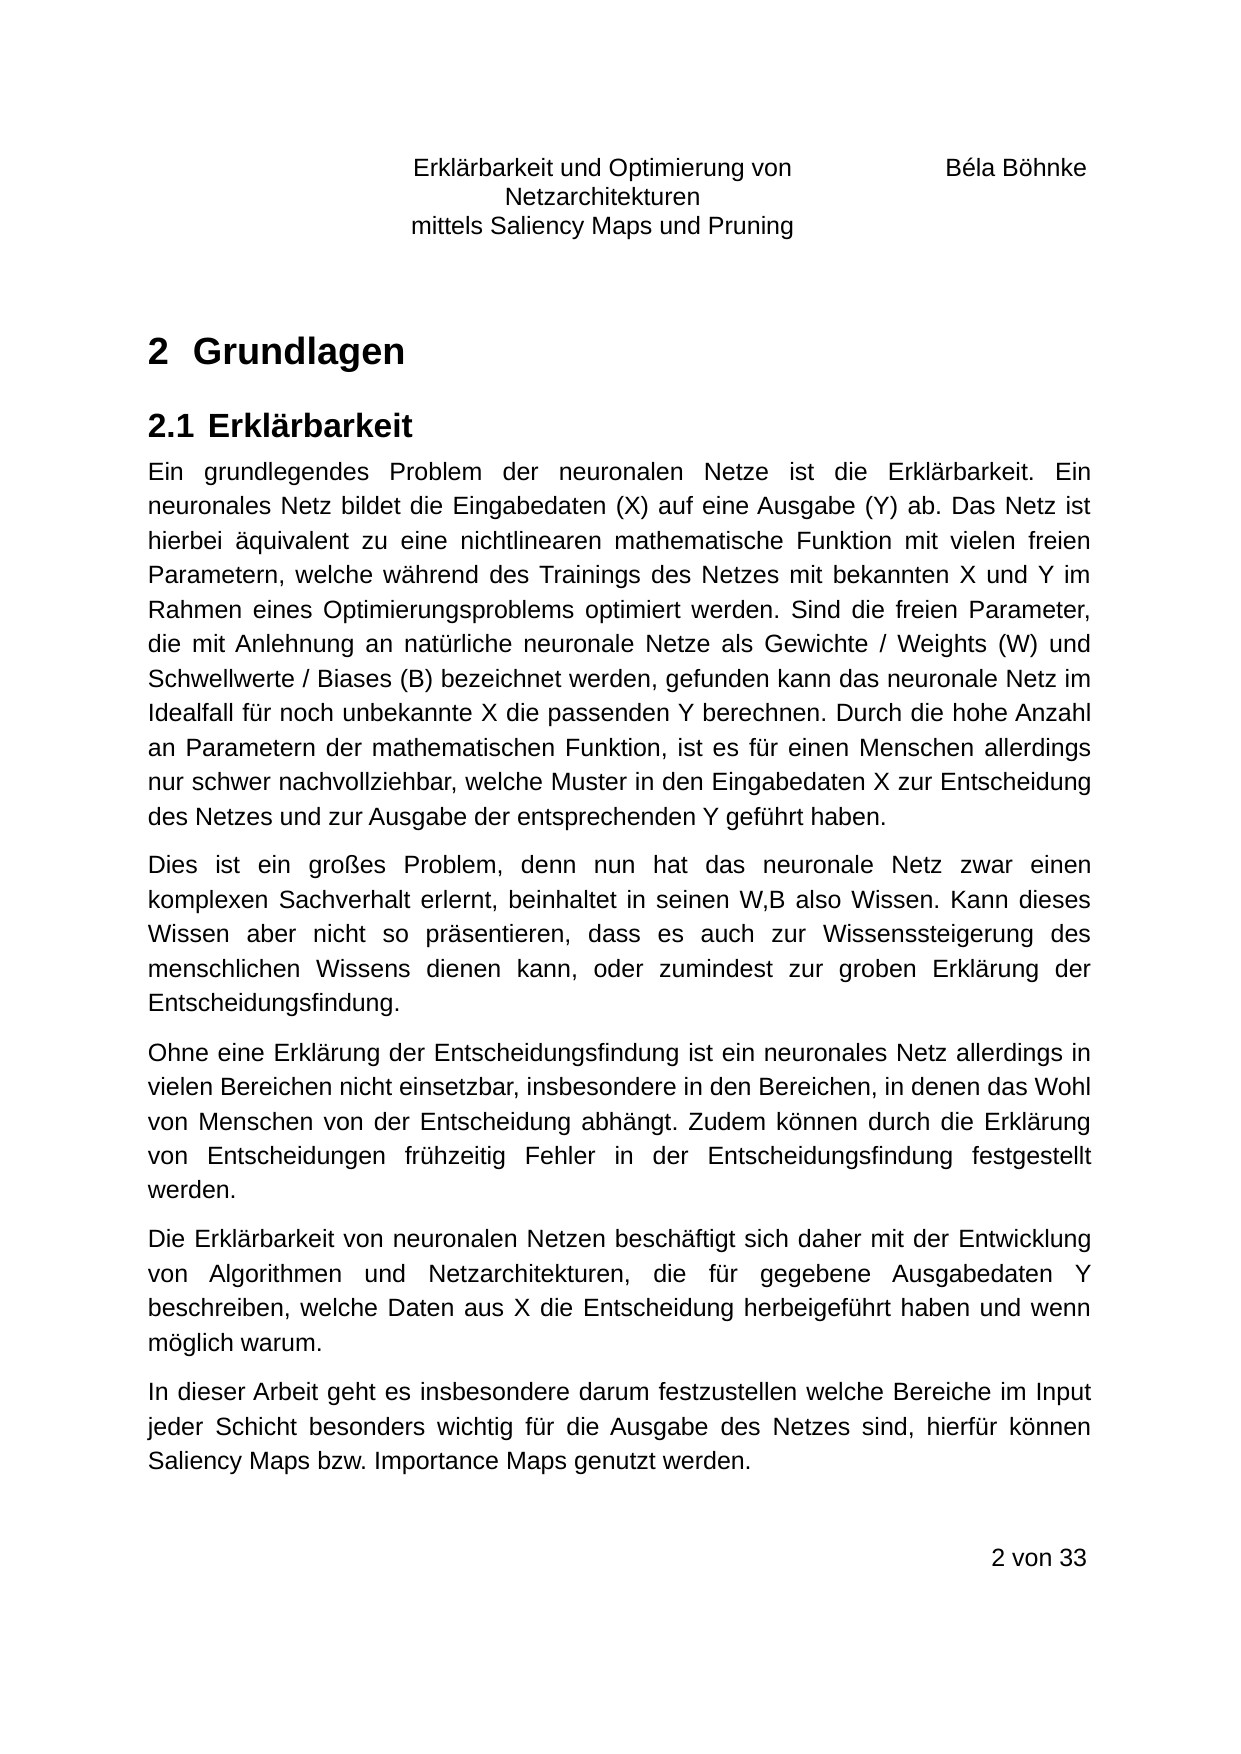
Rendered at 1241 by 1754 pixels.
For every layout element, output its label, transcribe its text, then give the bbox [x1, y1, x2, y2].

text Ein grundlegendes Problem der neuronalen Netze ist die Erklärbarkeit. Ein neuronales Netz bildet die Eingabedaten (X) auf eine Ausgabe (Y) ab. Das Netz ist hierbei äquivalent zu eine nichtlinearen mathematische Funktion mit vielen freien Parametern, welche während des Trainings des Netzes mit bekannten X und Y im Rahmen eines Optimierungsproblems optimiert werden. Sind die freien Parameter, die mit Anlehnung an natürliche neuronale Netze als Gewichte / Weights (W) und Schwellwerte / Biases (B) bezeichnet werden, gefunden kann das neuronale Netz im Idealfall für noch unbekannte X die passenden Y berechnen. Durch die hohe Anzahl an Parametern der mathematischen Funktion, ist es für einen Menschen allerdings nur schwer nachvollziehbar, welche Muster in den Eingabedaten X zur Entscheidung des Netzes und zur Ausgabe der entsprechenden Y geführt haben. [148, 457, 1093, 830]
subtitle Grundlagen [148, 328, 1093, 372]
text Die Erklärbarkeit von neuronalen Netzen beschäftigt sich daher mit der Entwicklung von Algorithmen und Netzarchitekturen, die für gegebene Ausgabedaten Y beschreiben, welche Daten aus X die Entscheidung herbeigeführt haben und wenn möglich warum. [148, 1224, 1093, 1357]
text In dieser Arbeit geht es insbesondere darum festzustellen welche Bereiche im Input jeder Schicht besonders wichtig für die Ausgabe des Netzes sind, hierfür können Saliency Maps bzw. Importance Maps genutzt werden. [148, 1377, 1093, 1475]
text Ohne eine Erklärung der Entscheidungsfindung ist ein neuronales Netz allerdings in vielen Bereichen nicht einsetzbar, insbesondere in den Bereichen, in denen das Wohl von Menschen von der Entscheidung abhängt. Zudem können durch die Erklärung von Entscheidungen frühzeitig Fehler in der Entscheidungsfindung festgestellt werden. [148, 1037, 1093, 1204]
subtitle Erklärbarkeit [148, 406, 1093, 444]
text Dies ist ein großes Problem, denn nun hat das neuronale Netz zwar einen komplexen Sachverhalt erlernt, beinhaltet in seinen W,B also Wissen. Kann dieses Wissen aber nicht so präsentieren, dass es auch zur Wissenssteigerung des menschlichen Wissens dienen kann, oder zumindest zur groben Erklärung der Entscheidungsfindung. [148, 851, 1093, 1017]
